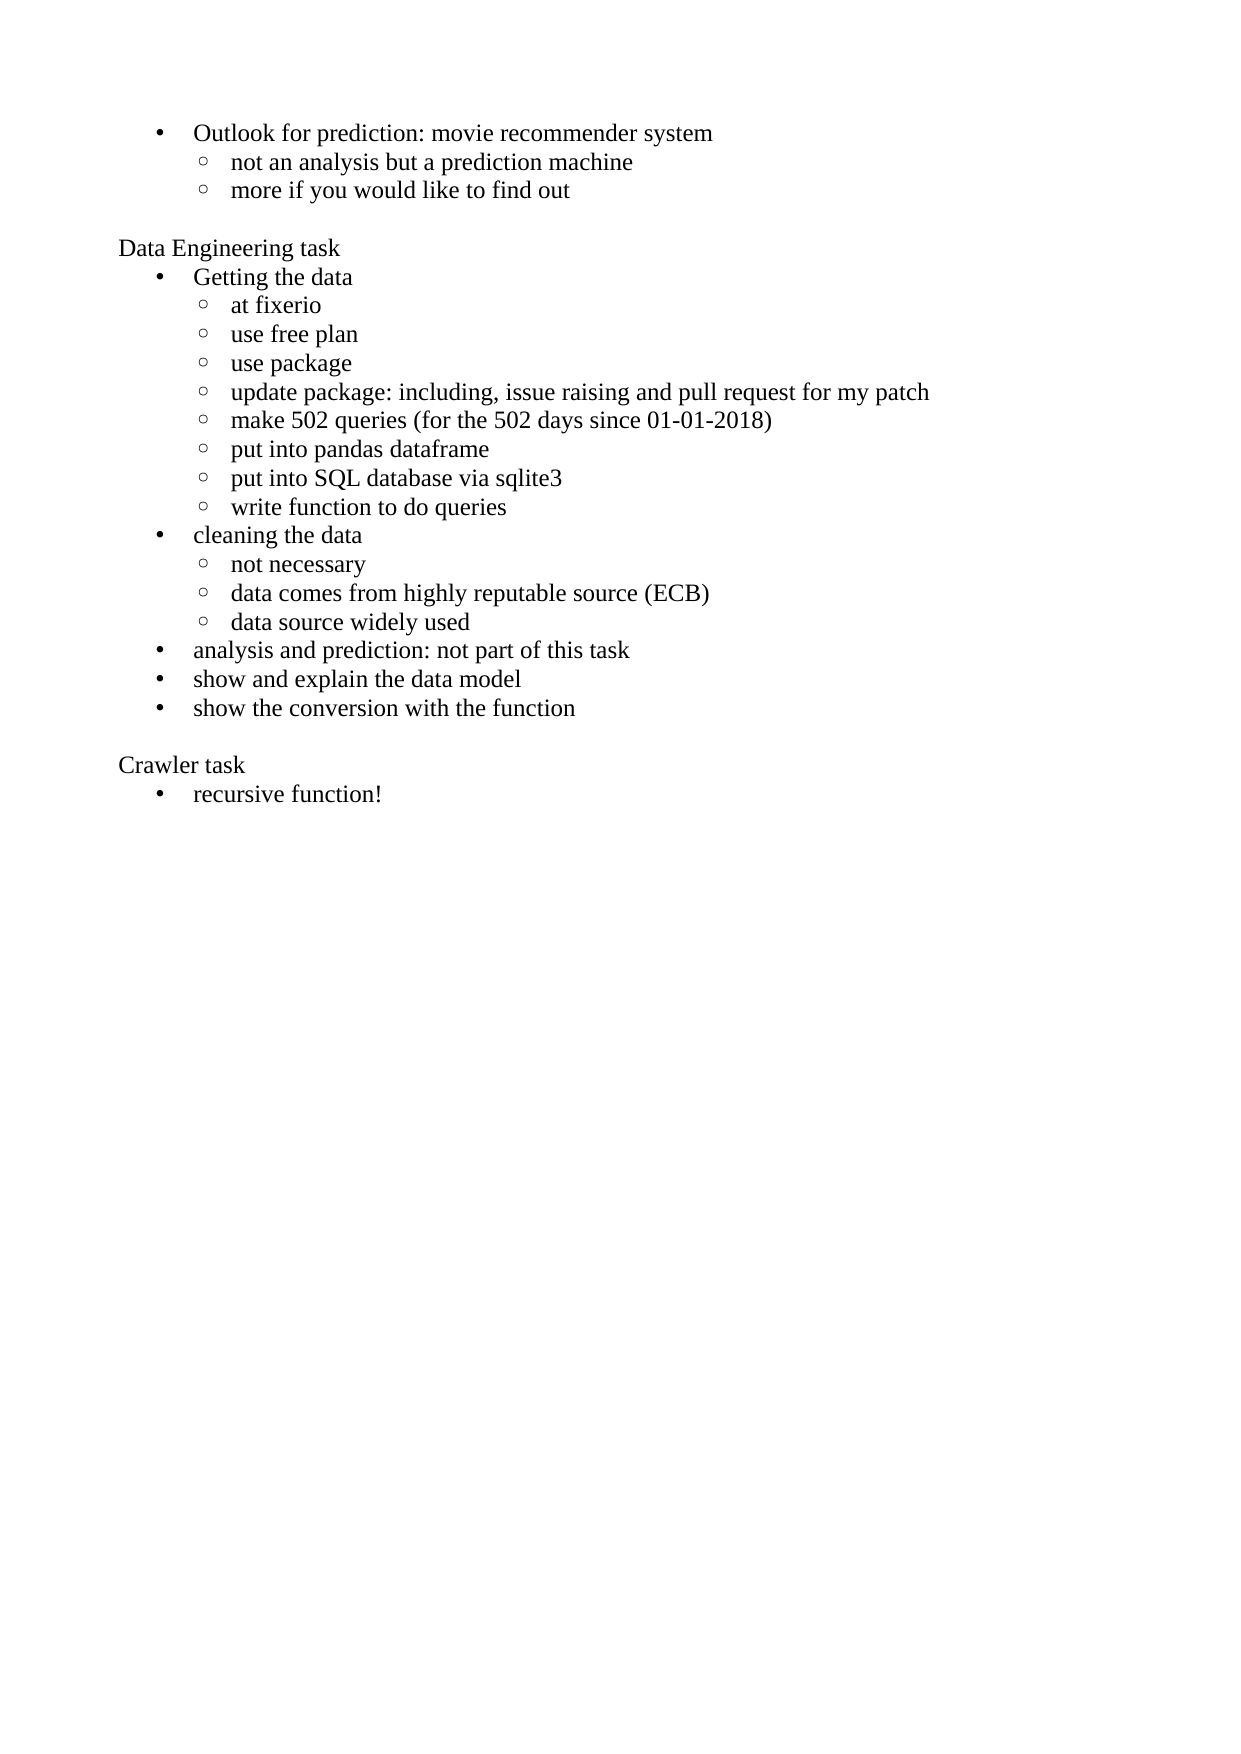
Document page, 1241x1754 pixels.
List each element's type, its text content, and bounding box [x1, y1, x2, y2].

list Getting the data [156, 262, 1122, 291]
list not an analysis but a prediction machine [193, 147, 1122, 176]
list show the conversion with the function [156, 693, 1122, 722]
list recursive function! [156, 779, 1122, 808]
text Data Engineering task [118, 233, 1122, 262]
list write function to do queries [193, 492, 1122, 521]
list use package [193, 348, 1122, 377]
list data source widely used [193, 607, 1122, 636]
list update package: including, issue raising and pull request for my patch [193, 377, 1122, 406]
text Crawler task [118, 751, 1122, 779]
list not necessary [193, 549, 1122, 578]
list use free plan [193, 319, 1122, 348]
list make 502 queries (for the 502 days since 01-01-2018) [193, 406, 1122, 434]
list data comes from highly reputable source (ECB) [193, 578, 1122, 607]
list put into pandas dataframe [193, 434, 1122, 463]
list show and explain the data model [156, 664, 1122, 693]
list analysis and prediction: not part of this task [156, 636, 1122, 664]
list cleaning the data [156, 521, 1122, 549]
list put into SQL database via sqlite3 [193, 463, 1122, 492]
list more if you would like to find out [193, 176, 1122, 204]
list Outlook for prediction: movie recommender system [156, 118, 1122, 147]
list at fixerio [193, 291, 1122, 319]
